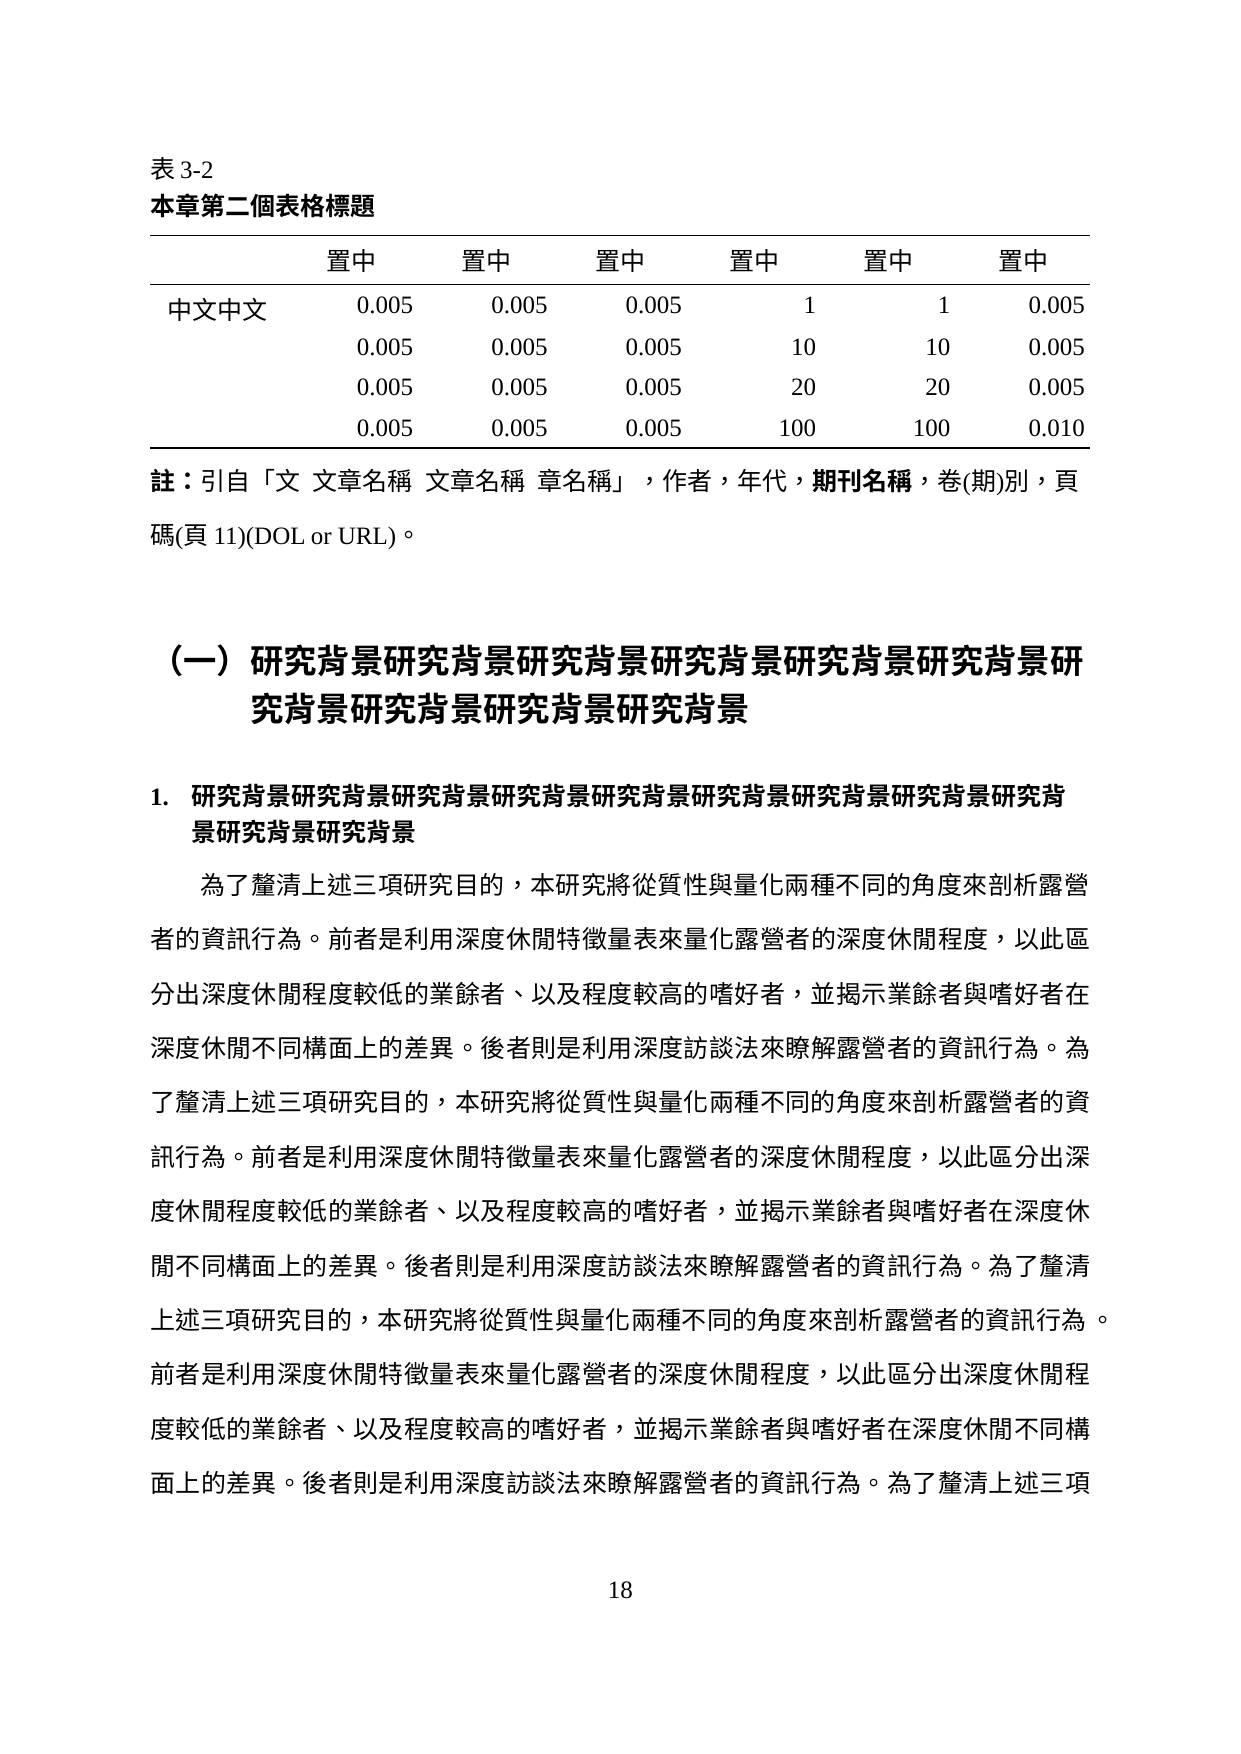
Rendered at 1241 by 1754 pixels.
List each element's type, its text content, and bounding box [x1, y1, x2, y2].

table_cell 0.005 [553, 285, 687, 325]
table_header 置中 [553, 236, 687, 284]
text 為了釐清上述三項研究目的，本研究將從質性與量化兩種不同的角度來剖析露營者的資訊行為。前者是利用深度休閒特徵量表來量化露營者的深度休閒程度，以此區分出深度休閒程度較低的業餘者、以及程度較高的嗜好者，並揭示業餘者與嗜好者在深度休閒不同構面上的差異。後者則是利用深度訪談法來瞭解露營者的資訊行為。為了釐清上述三項研究目的，本研究將從質性與量化兩種不同的角度來剖析露營者的資訊行為。前者是利用深度休閒特徵量表來量化露營者的深度休閒程度，以此區分出深度休閒程度較低的業餘者、以及程度較高的嗜好者，並揭示業餘者與嗜好者在深度休閒不同構面上的差異。後者則是利用深度訪談法來瞭解露營者的資訊行為。為了釐清上述三項研究目的，本研究將從質性與量化兩種不同的角度來剖析露營者的資訊行為。前者是利用深度休閒特徵量表來量化露營者的深度休閒程度，以此區分出深度休閒程度較低的業餘者、以及程度較高的嗜好者，並揭示業餘者與嗜好者在深度休閒不同構面上的差異。後者則是利用深度訪談法來瞭解露營者的資訊行為。為了釐清上述三項研究目的，本研究將從質性與量化兩種不同的角度來剖析露營者的資訊行為。前者是利用深度休閒特徵量表來量化露營者的深度休閒程度，以此區分出深度休閒程度較低的業餘者、以及程度較高的嗜好者，並揭示業餘者與嗜好者在深度休閒不同構面上的差異。後者則是利用深度訪談法來瞭解露營者的資訊行為。本研究將從背景與動機、資訊需求與來源、資訊尋求與策略、資訊使用等多個構面來瞭解露營者在資訊行為上的模式(慎紀光，1993）。最後，本研究進一步將量化的深度休閒程度與質性的資訊行為訪談結果結合，比較嗜好者與業餘者 [150, 865, 1090, 1500]
table_cell 0.005 [419, 407, 553, 447]
table_cell 20 [687, 367, 821, 407]
table_header 置中 [956, 236, 1090, 284]
table_cell 0.005 [956, 285, 1090, 325]
table_cell 0.010 [956, 407, 1090, 447]
table_cell 0.005 [553, 407, 687, 447]
table_cell 20 [821, 367, 956, 407]
table_cell 10 [687, 325, 821, 367]
table_cell 中文中文 [150, 285, 284, 447]
table_cell 0.005 [553, 367, 687, 407]
table_header 置中 [419, 236, 553, 284]
table_cell 0.005 [956, 325, 1090, 367]
table_cell 0.005 [553, 325, 687, 367]
table_header 置中 [821, 236, 956, 284]
table_cell 0.005 [419, 285, 553, 325]
table_cell 1 [821, 285, 956, 325]
table_cell 0.005 [419, 367, 553, 407]
table_cell 0.005 [284, 285, 418, 325]
text 註：引自「文 文章名稱 文章名稱 章名稱」，作者，年代，期刊名稱，卷(期)別，頁碼(頁11)(DOL or URL)。 [150, 461, 1090, 552]
table_cell 0.005 [956, 367, 1090, 407]
subtitle （一）研究背景研究背景研究背景研究背景研究背景研究背景研究背景研究背景研究背景研究背景 [150, 635, 1090, 731]
table_cell 100 [687, 407, 821, 447]
table_header 置中 [687, 236, 821, 284]
table_cell 10 [821, 325, 956, 367]
table_cell 1 [687, 285, 821, 325]
table_header 置中 [284, 236, 418, 284]
table_cell 0.005 [284, 367, 418, 407]
table_cell 100 [821, 407, 956, 447]
text 表3-2 本章第二個表格標題 [150, 150, 1090, 222]
table_cell 0.005 [284, 407, 418, 447]
table_cell 0.005 [419, 325, 553, 367]
table_header [150, 236, 284, 284]
subtitle 研究背景研究背景研究背景研究背景研究背景研究背景研究背景研究背景研究背景研究背景研究背景 [150, 777, 1090, 849]
table_cell 0.005 [284, 325, 418, 367]
